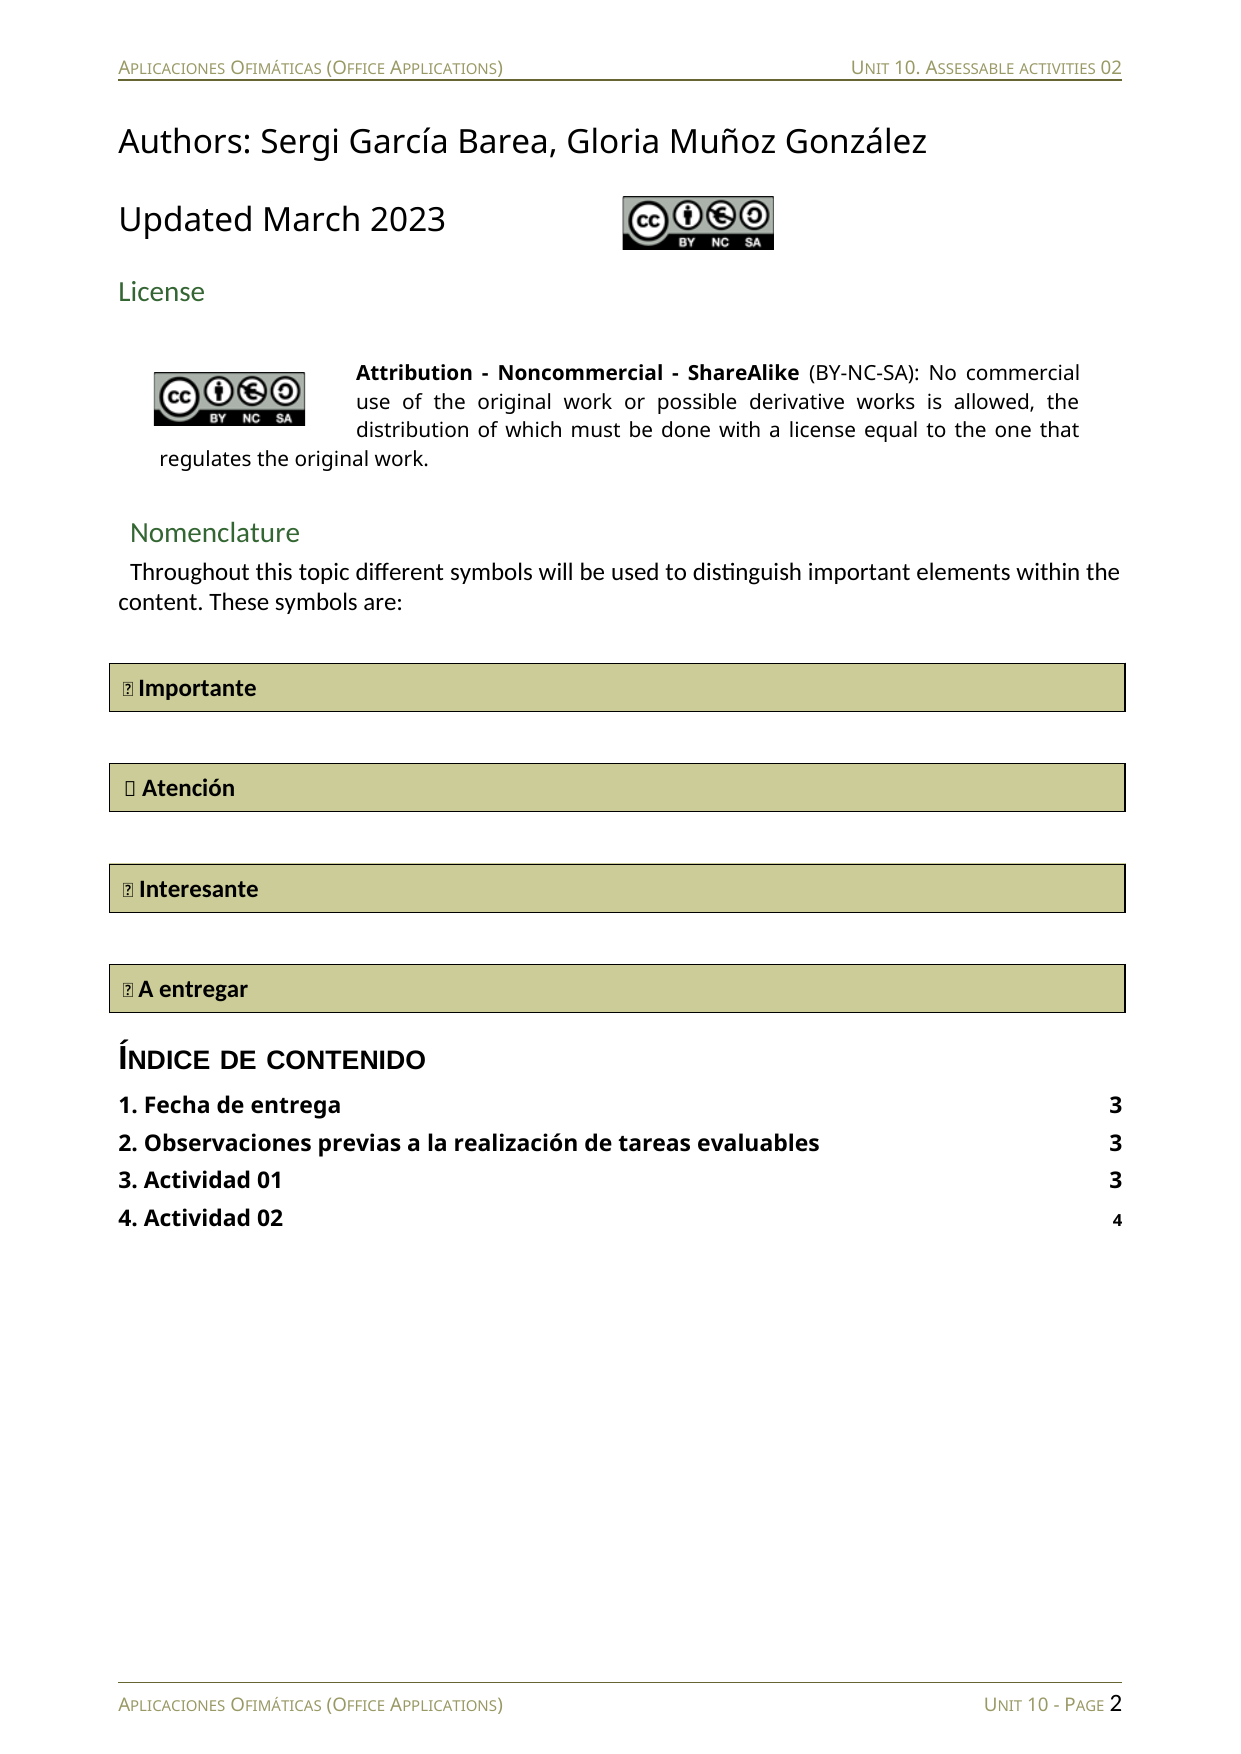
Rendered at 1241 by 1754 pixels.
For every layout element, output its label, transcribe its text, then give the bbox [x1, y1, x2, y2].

text [774, 196, 1122, 241]
text Throughout this topic different symbols will be used to distinguish important elements within the content. These symbols are: [118, 556, 1122, 617]
text Authors: Sergi García Barea, Gloria Muñoz González [118, 118, 1122, 163]
text Updated March 2023 [118, 196, 622, 241]
picture [153, 372, 306, 426]
text Índice de contenido [118, 1038, 1122, 1077]
text 📕 A entregar [110, 965, 1124, 1012]
text 2. Observaciones previas a la realización de tareas evaluables 3 [118, 1127, 1122, 1158]
text License [118, 273, 1122, 309]
text 1. Fecha de entrega 3 [118, 1089, 1122, 1120]
text 3. Actividad 01 3 [118, 1164, 1122, 1195]
text ❕ Atención [110, 764, 1124, 811]
text 4. Actividad 02 4 [118, 1202, 1122, 1233]
text 📖 Importante [110, 664, 1124, 711]
text Attribution - Noncommercial - ShareAlike (BY-NC-SA): No commercial use of the original work or possible derivative works is allowed, the distribution of which must be done with a license equal to the one that regulates the original work. [159, 358, 1080, 472]
text Nomenclature [118, 514, 1122, 549]
text 💬 Interesante [110, 865, 1124, 912]
picture [622, 196, 774, 250]
